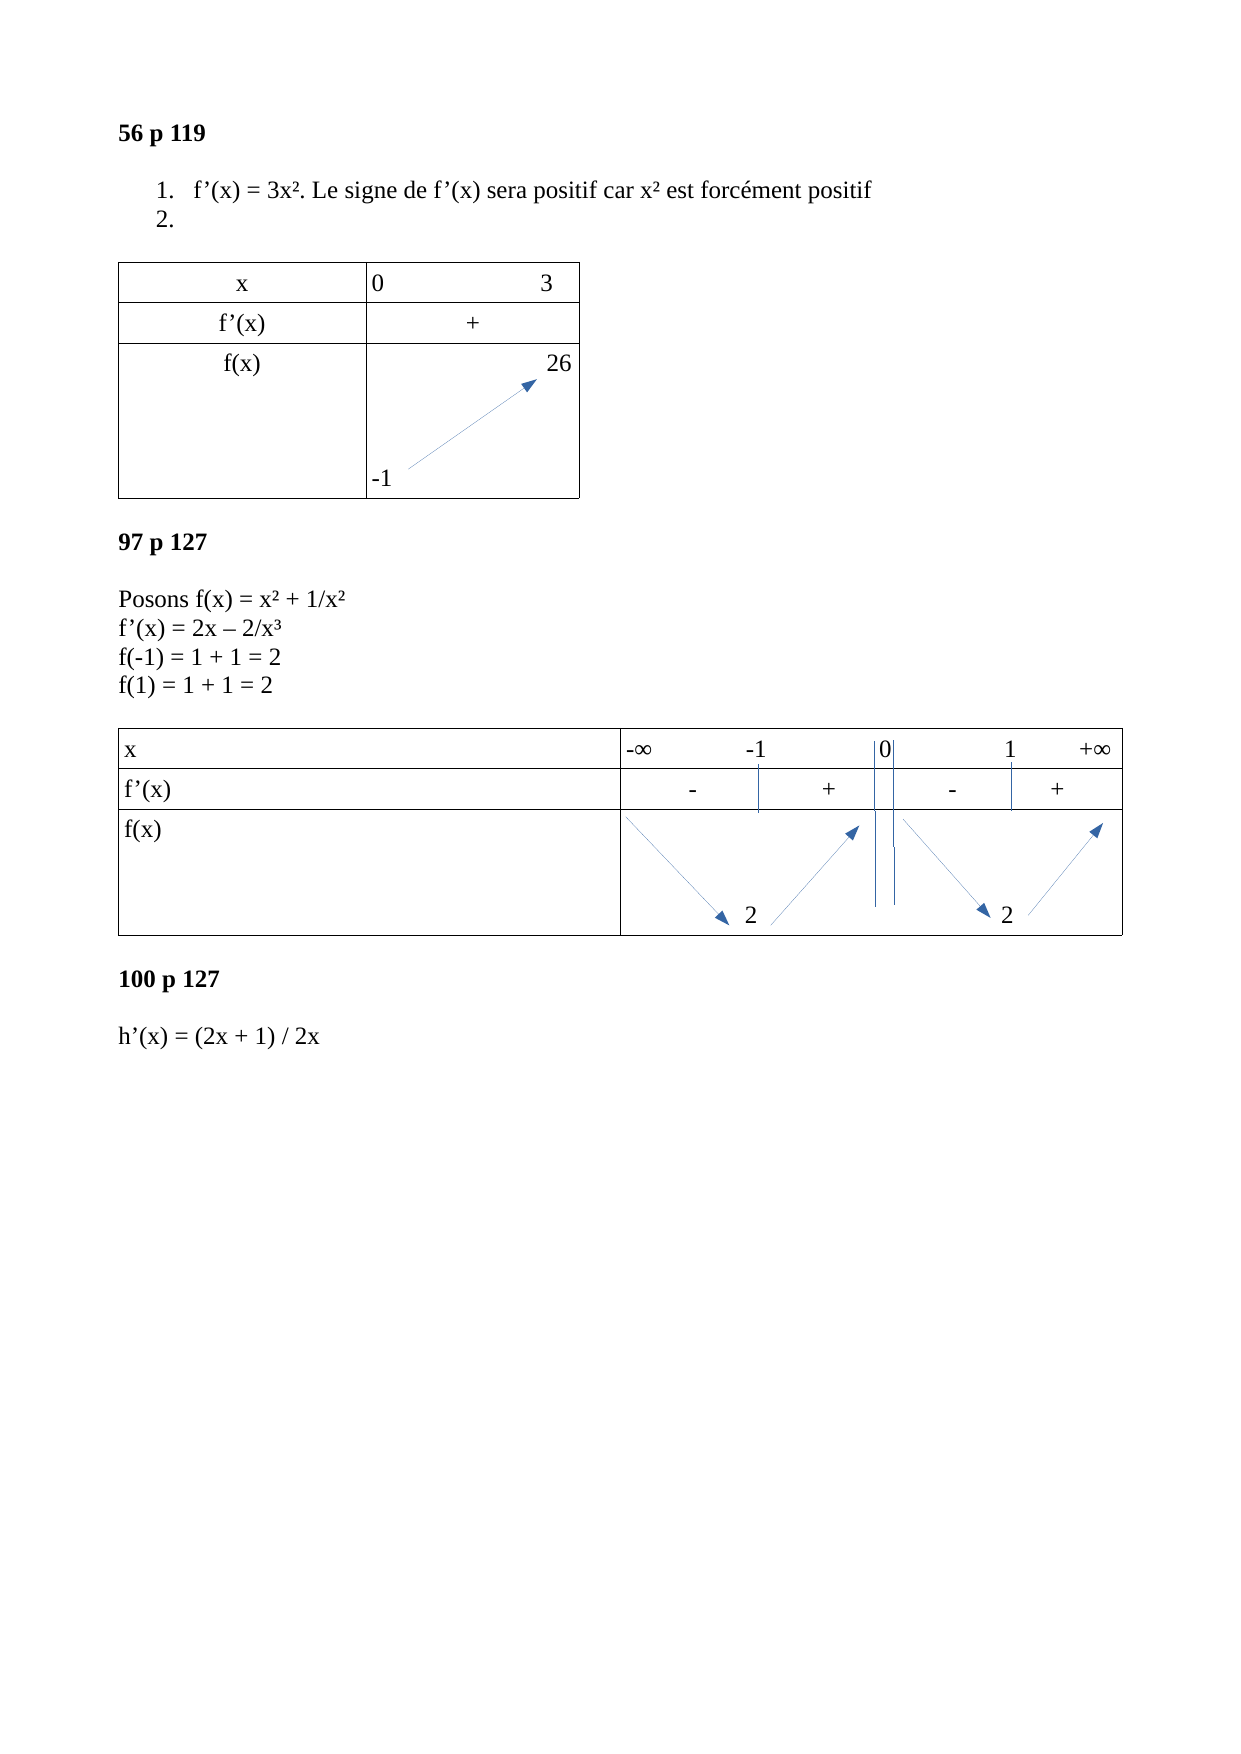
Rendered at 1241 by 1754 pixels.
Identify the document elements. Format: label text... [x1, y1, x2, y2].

table_cell f(x) [119, 344, 366, 498]
table_cell f(x) [119, 810, 620, 935]
text f(1) = 1 + 1 = 2 [118, 670, 1122, 699]
table_cell - + [1012, 769, 1122, 808]
table_cell f’(x) [119, 769, 620, 808]
table_header 0 3 [367, 263, 579, 302]
table_cell [621, 769, 758, 808]
table_header -∞ -1 0 1 +∞ [621, 729, 1122, 768]
text f(-1) = 1 + 1 = 2 [118, 642, 1122, 670]
list f’(x) = 3x². Le signe de f’(x) sera positif car x² est forcément positif [156, 176, 1122, 204]
table_cell 2 2 [621, 810, 1122, 935]
table_cell [875, 769, 893, 808]
text 97 p 127 [118, 527, 1122, 555]
table_header x [119, 263, 366, 302]
text 56 p 119 [118, 118, 1122, 147]
text Posons f(x) = x² + 1/x² [118, 584, 1122, 613]
text 100 p 127 [118, 964, 1122, 993]
table_cell 26 -1 [367, 344, 579, 498]
text h’(x) = (2x + 1) / 2x [118, 1021, 1122, 1050]
table_cell f’(x) [119, 303, 366, 342]
table_cell + [367, 303, 579, 342]
table_cell [894, 769, 1011, 808]
table_cell - + [759, 769, 874, 808]
text f’(x) = 2x – 2/x³ [118, 613, 1122, 642]
table_header x [119, 729, 620, 768]
